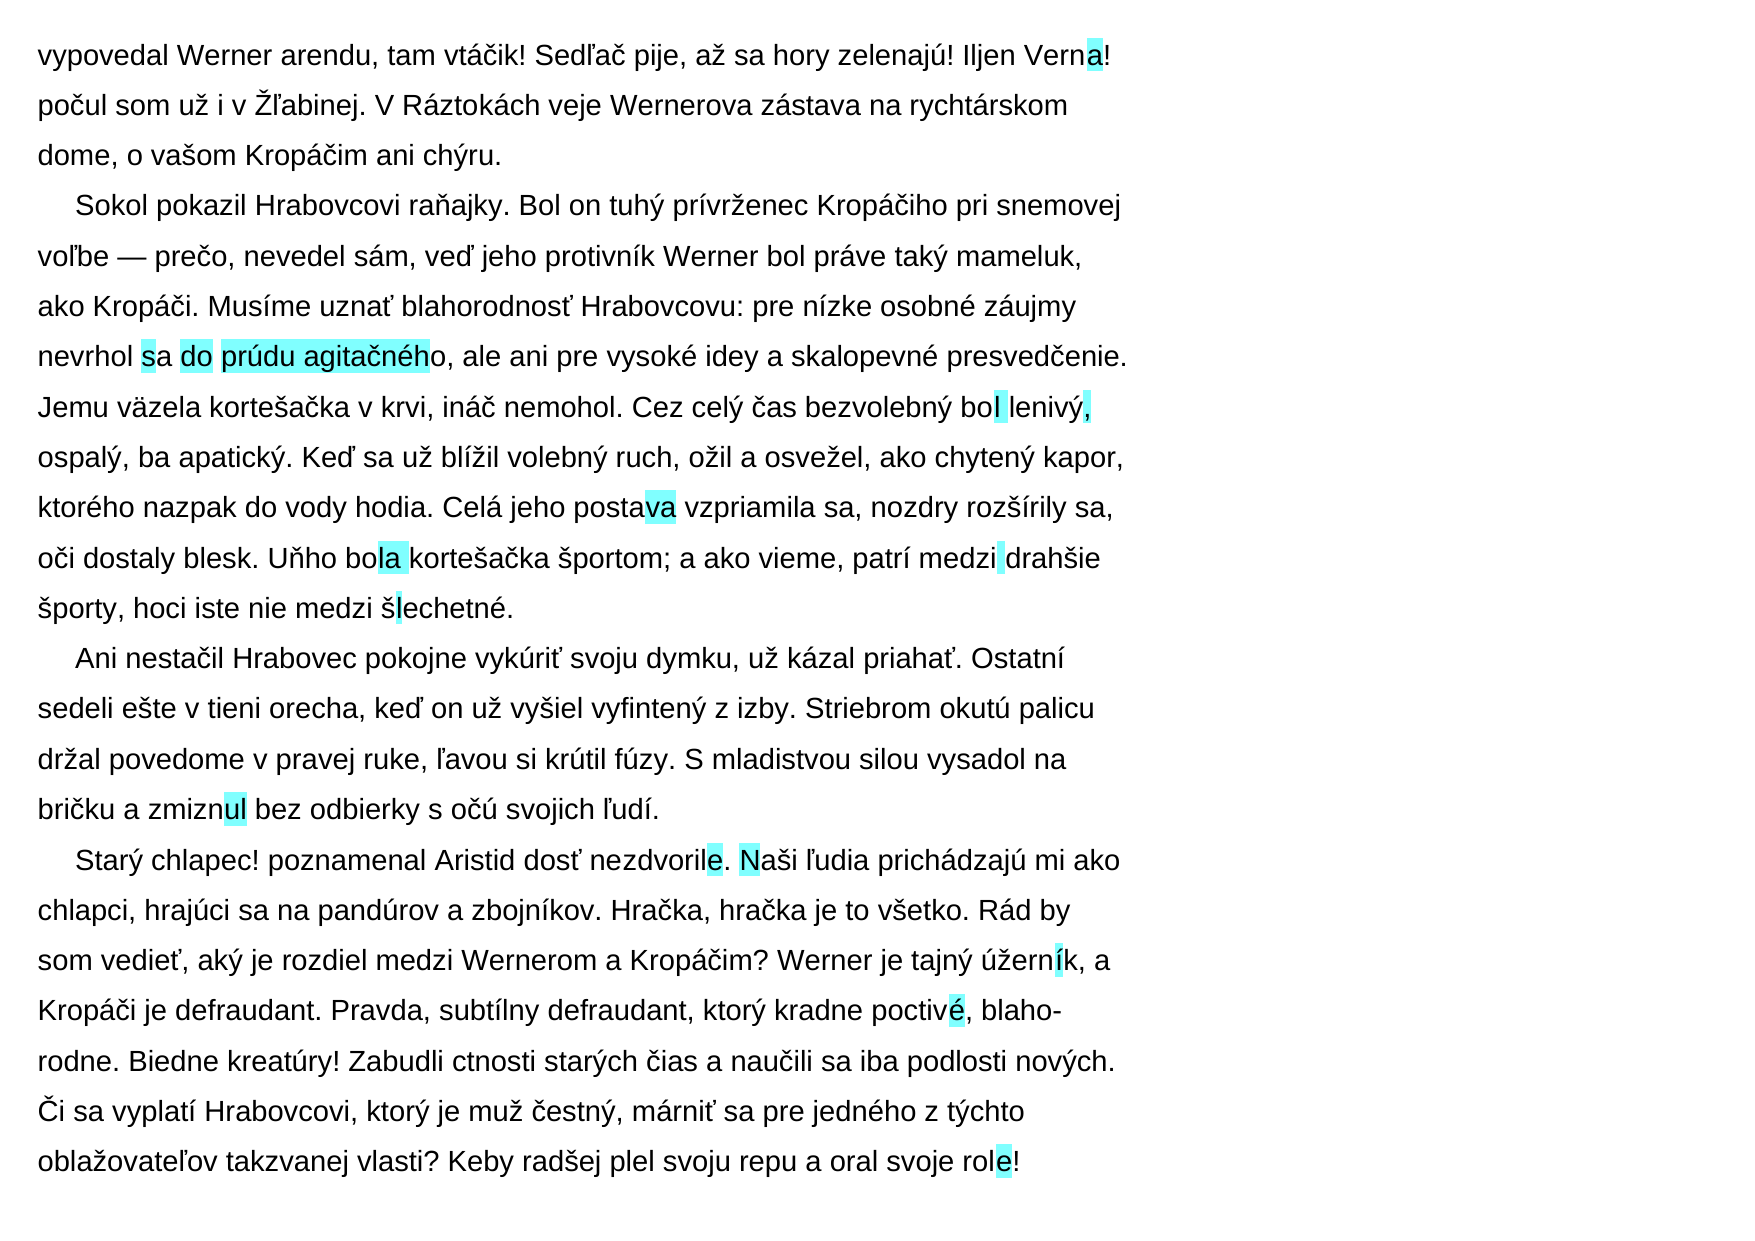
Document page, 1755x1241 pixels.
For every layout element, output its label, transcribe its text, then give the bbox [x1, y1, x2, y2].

text vypovedal Werner arendu, tam vtáčik! Sedľač pije, až sa hory zelenajú! Iljen Verna! počul som už i v Žľabinej. V Rázto­kách veje Wernerova zástava na rychtárskom dome, o vašom Kropáčim ani chýru. [37, 37, 1130, 172]
text Sokol pokazil Hrabovcovi raňajky. Bol on tuhý prívrženec Kropáčiho pri snemovej voľbe — prečo, nevedel sám, veď jeho protivník Werner bol práve taký mameluk, ako Kropáči. Musíme uznať blahorodnosť Hrabovcovu: pre nízke osobné záujmy nevrhol sa do prúdu agitačného, ale ani pre vysoké idey a skalopevné presvedčenie. Jemu väzela kortešačka v krvi, ináč nemohol. Cez celý čas bezvolebný bol lenivý, ospalý, ba apatický. Keď sa už blížil volebný ruch, ožil a osvežel, ako chytený kapor, ktorého nazpak do vody hodia. Celá jeho postava vzpriamila sa, no­zdry rozšírily sa, oči dostaly blesk. Uňho bola kortešačka športom; a ako vieme, patrí medzi drahšie športy, hoci iste nie medzi šlechetné. [37, 188, 1130, 624]
text Ani nestačil Hrabovec pokojne vykúriť svoju dymku, už kázal priahať. Ostatní sedeli ešte v tieni orecha, keď on už vyšiel vyfintený z izby. Striebrom okutú palicu držal povedome v pra­vej ruke, ľavou si krútil fúzy. S mladistvou silou vysadol na bričku a zmiznul bez odbierky s očú svojich ľudí. [37, 641, 1130, 826]
text Starý chlapec! poznamenal Aristid dosť ne­zdvorile. Naši ľudia prichádzajú mi ako chlapci, hrajúci sa na pandúrov a zbojníkov. Hračka, hračka je to všetko. Rád by som vedieť, aký je rozdiel medzi Wernerom a Kropáčim? Werner je tajný úžerník, a Kropáči je defraudant. Pravda, subtílny defraudant, ktorý kradne poctivé, blaho- rodne. Biedne kreatúry! Zabudli ctnosti starých čias a naučili sa iba podlosti nových. Či sa vy­platí Hrabovcovi, ktorý je muž čestný, márniť sa pre jedného z týchto oblažovateľov takzvanej vlasti? Keby radšej plel svoju repu a oral svoje role! [37, 842, 1130, 1178]
